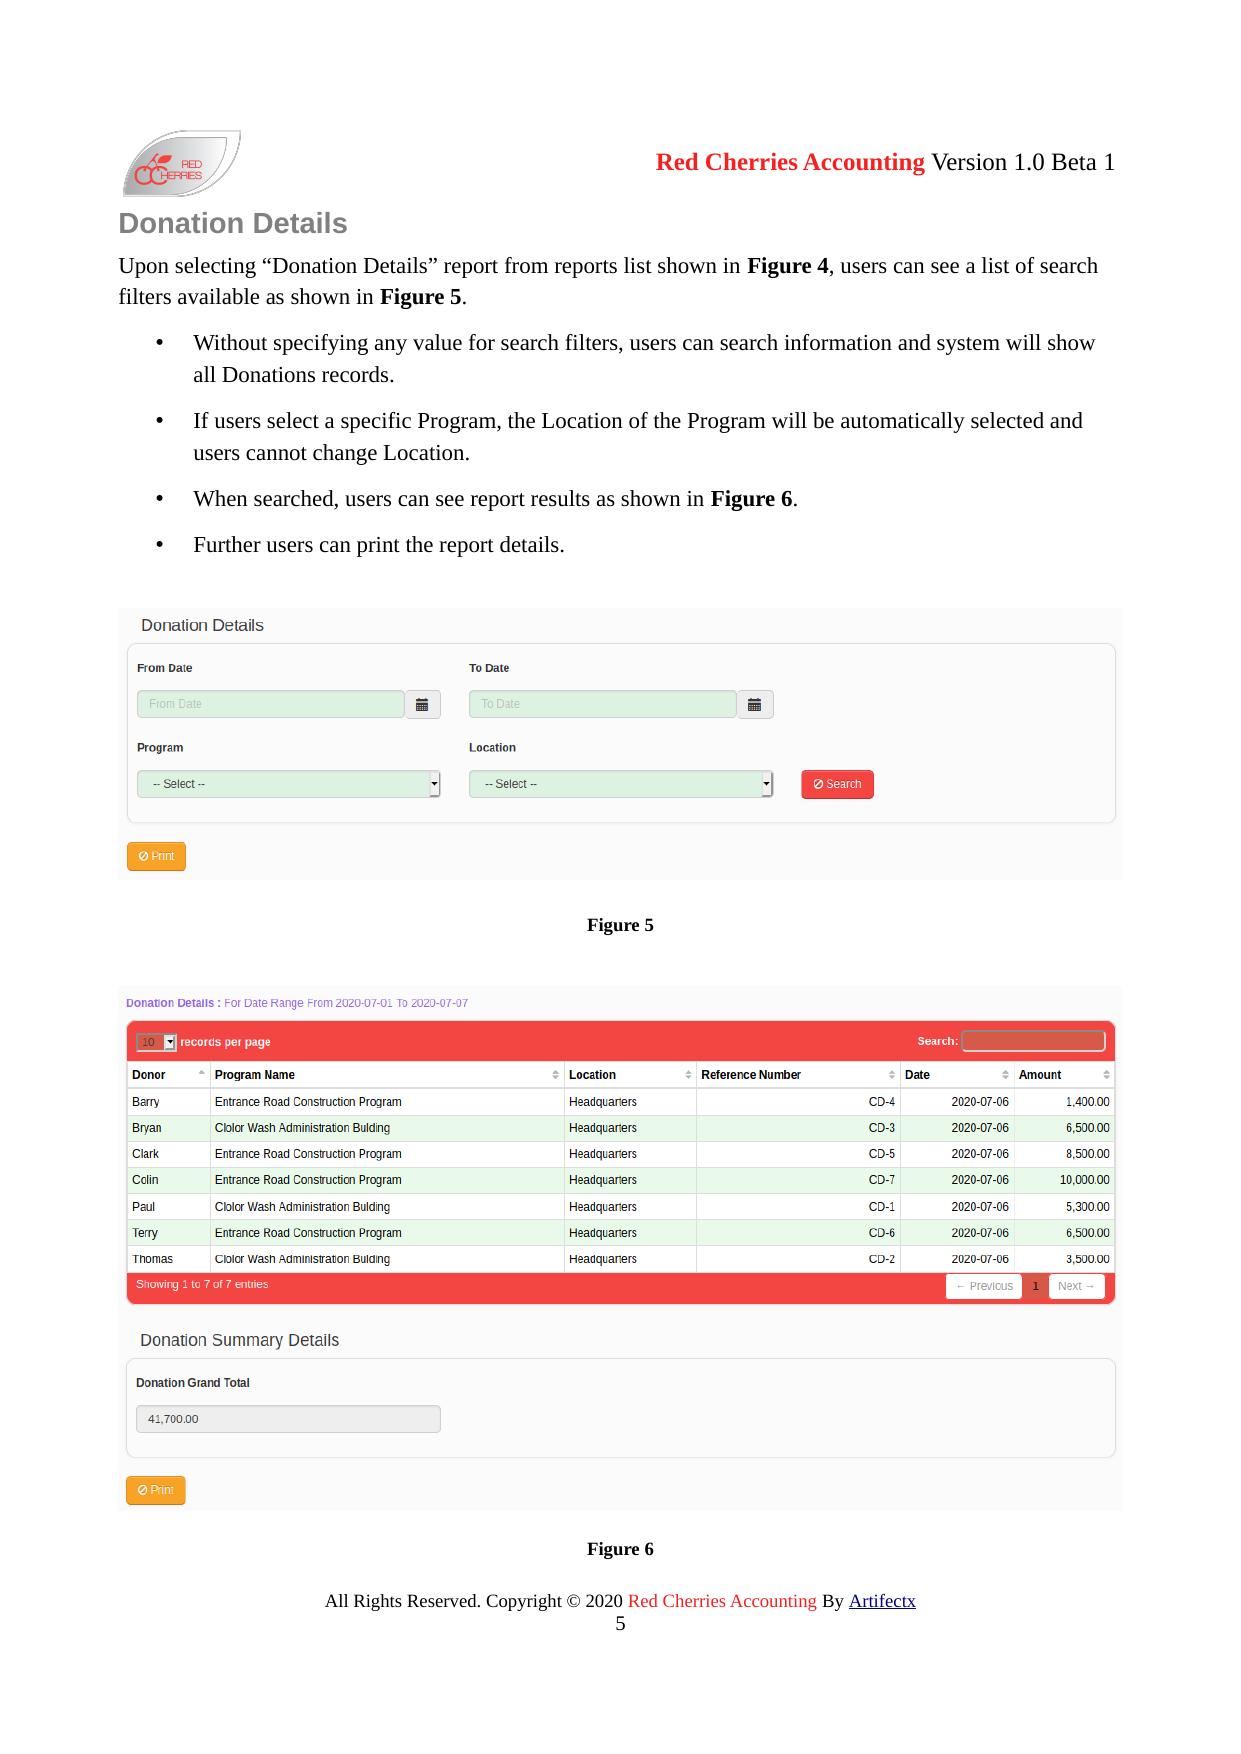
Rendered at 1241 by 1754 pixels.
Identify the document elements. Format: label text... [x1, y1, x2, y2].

picture [118, 986, 1123, 1511]
text Figure 6 [118, 1538, 1122, 1559]
list Without specifying any value for search filters, users can search information and system will show all Donations records. [156, 329, 1122, 387]
list When searched, users can see report results as shown in Figure 6. [156, 485, 1122, 511]
text Figure 5 [118, 914, 1122, 936]
text Upon selecting “Donation Details” report from reports list shown in Figure 4, users can see a list of search filters available as shown in Figure 5. [118, 252, 1122, 309]
picture [118, 608, 1123, 880]
picture [122, 129, 242, 198]
list Further users can print the report details. [156, 531, 1122, 557]
list If users select a specific Program, the Location of the Program will be automatically selected and users cannot change Location. [156, 407, 1122, 465]
subtitle Donation Details [118, 206, 1122, 239]
